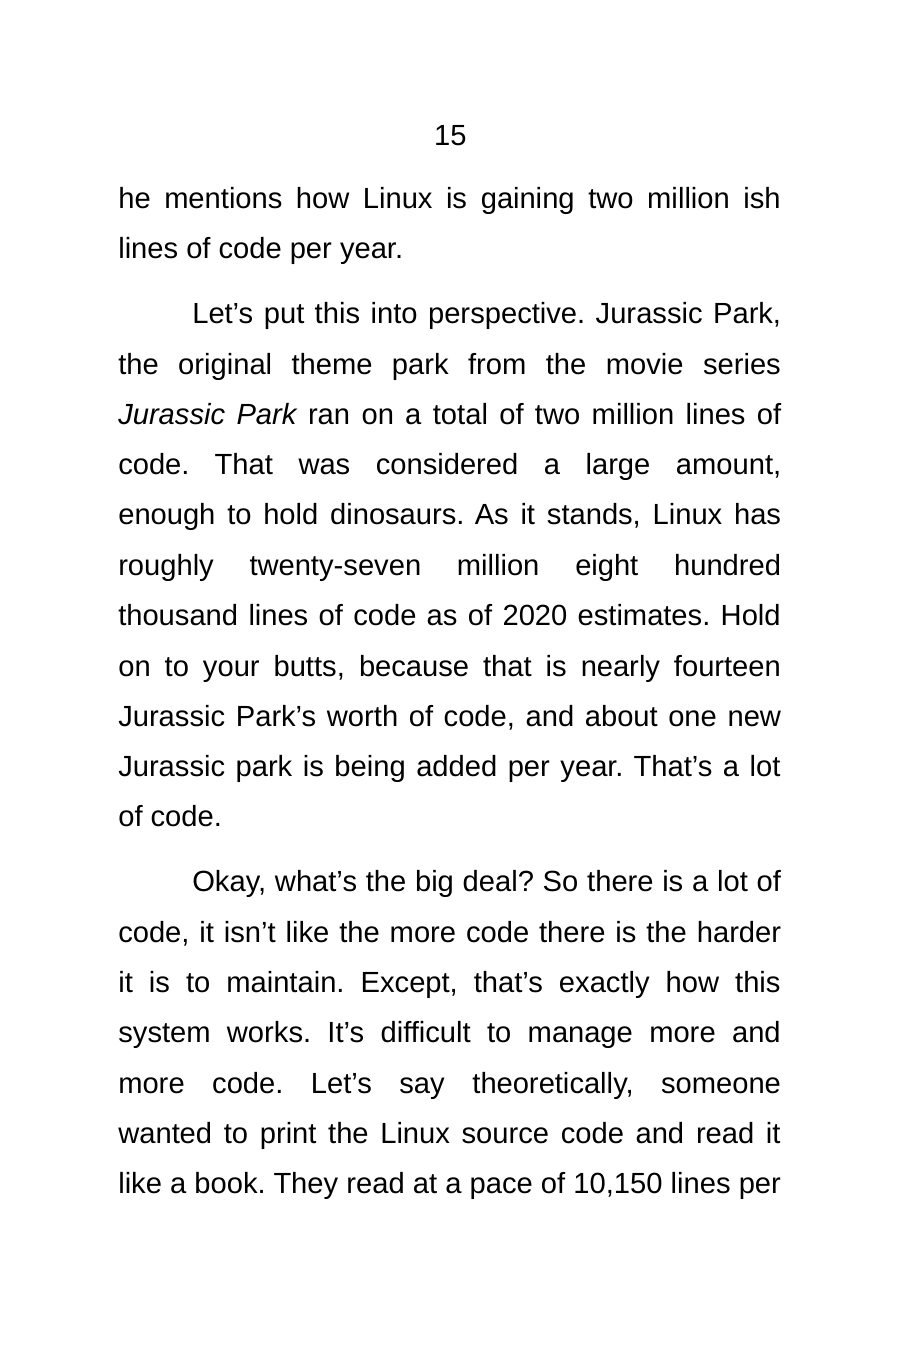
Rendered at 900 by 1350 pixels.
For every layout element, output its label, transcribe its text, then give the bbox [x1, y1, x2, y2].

text Let’s put this into perspective. Jurassic Park, the original theme park from the movie series Jurassic Park ran on a total of two million lines of code. That was considered a large amount, enough to hold dinosaurs. As it stands, Linux has roughly twenty-seven million eight hundred thousand lines of code as of 2020 estimates. Hold on to your butts, because that is nearly fourteen Jurassic Park’s worth of code, and about one new Jurassic park is being added per year. That’s a lot of code. [118, 296, 782, 833]
text he mentions how Linux is gaining two million ish lines of code per year. [118, 181, 782, 265]
text Okay, what’s the big deal? So there is a lot of code, it isn’t like the more code there is the harder it is to maintain. Except, that’s exactly how this system works. It’s difficult to manage more and more code. Let’s say theoretically, someone wanted to print the Linux source code and read it like a book. They read at a pace of 10,150 lines per [118, 864, 782, 1200]
